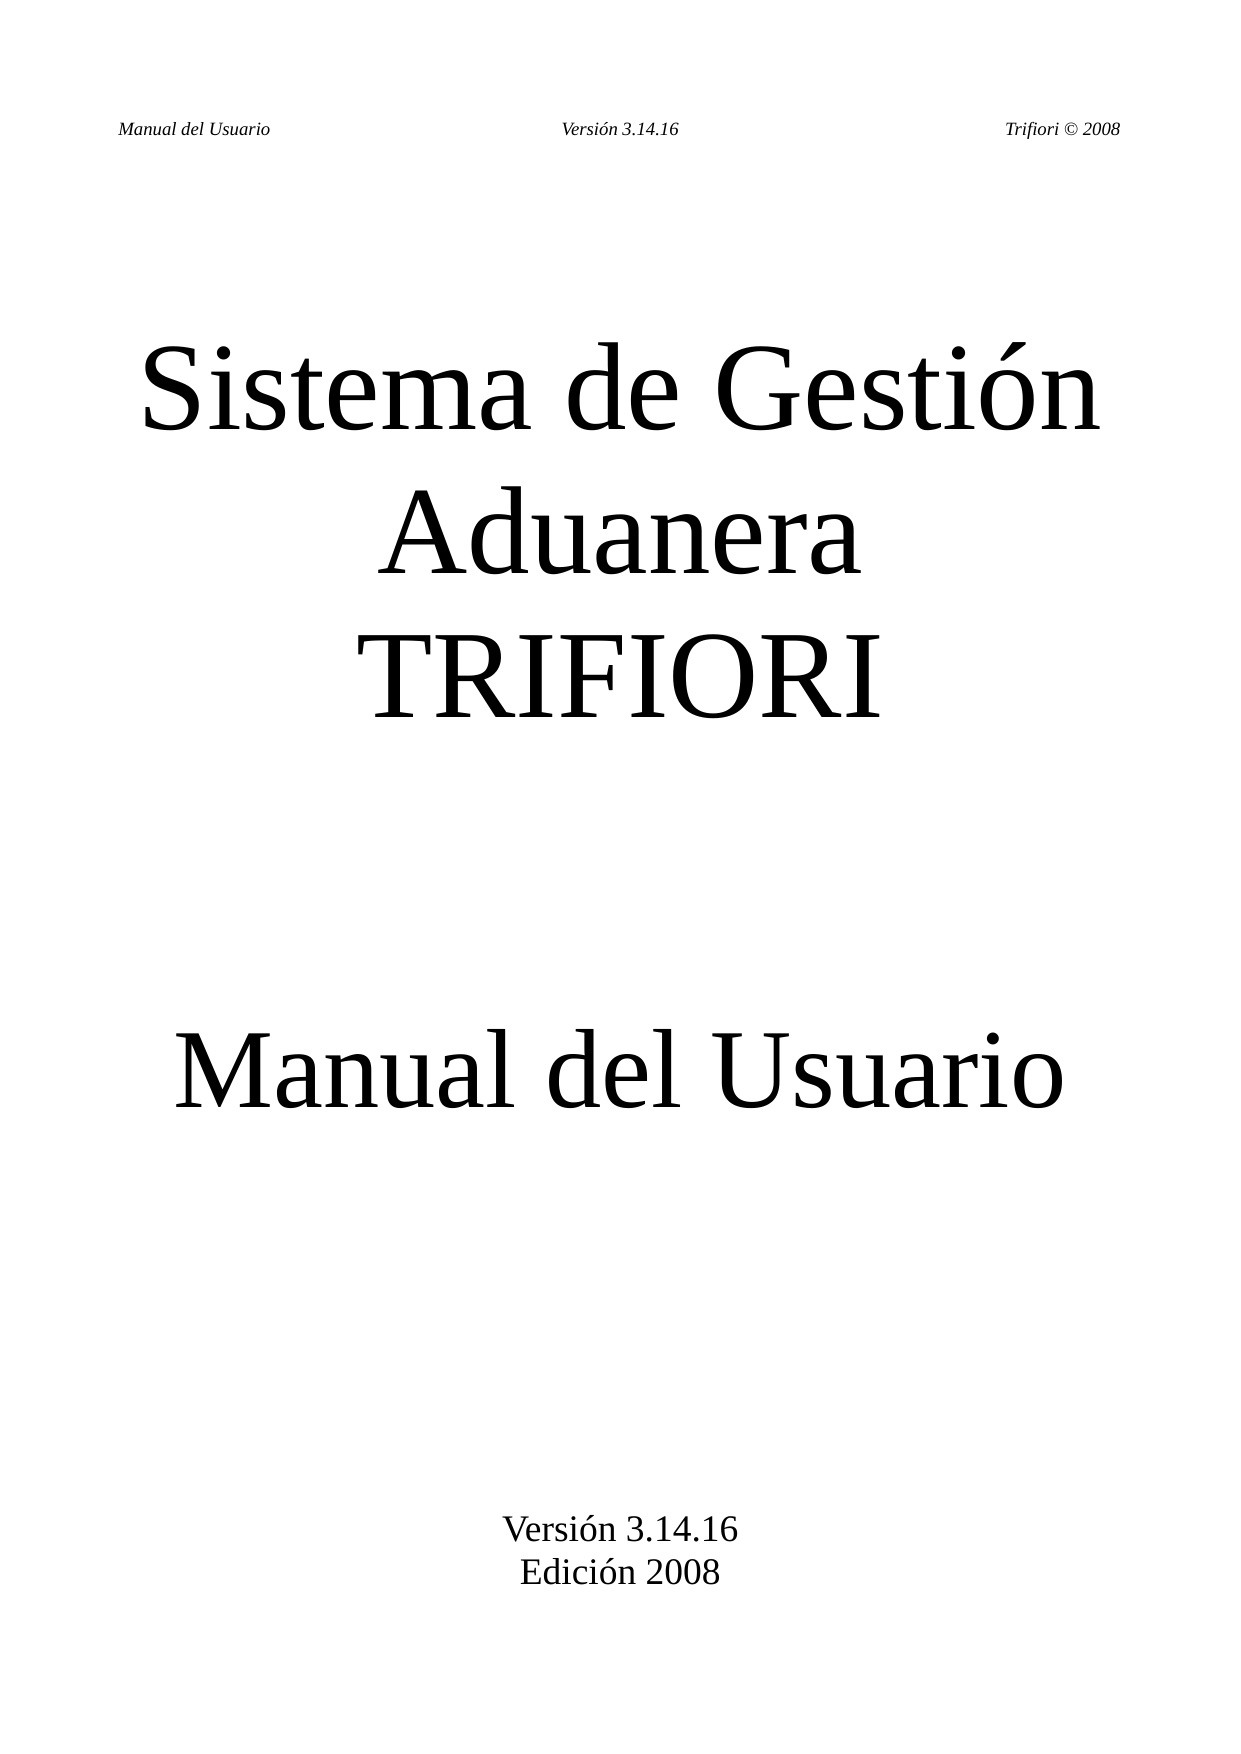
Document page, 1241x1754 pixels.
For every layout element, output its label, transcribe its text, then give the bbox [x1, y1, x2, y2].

text Edición 2008 [118, 1549, 1122, 1592]
text Sistema de Gestión Aduanera TRIFIORI [118, 313, 1122, 744]
text Manual del Usuario [118, 1003, 1122, 1132]
text Versión 3.14.16 [118, 1506, 1122, 1549]
